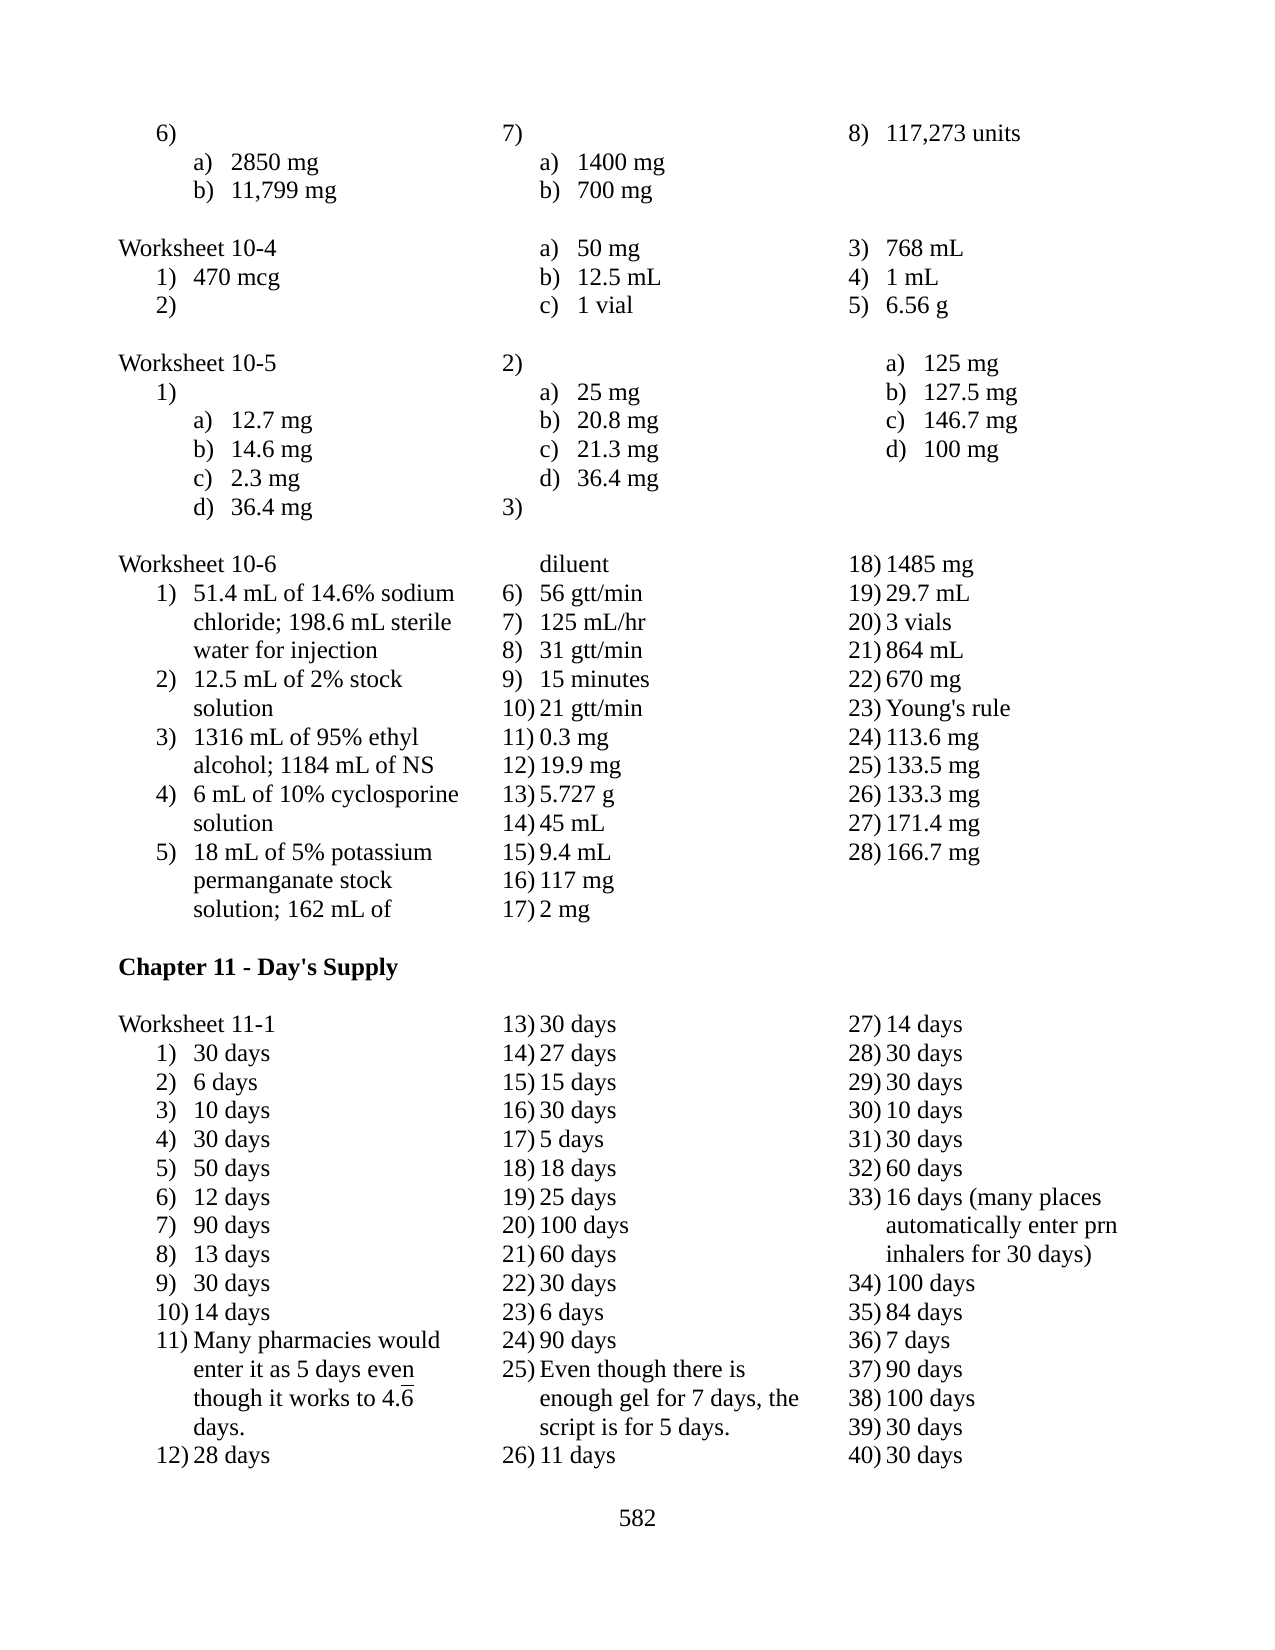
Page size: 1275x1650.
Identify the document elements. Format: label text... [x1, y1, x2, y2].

list 10 days [848, 1096, 1157, 1124]
list 10 days [156, 1096, 464, 1124]
list 30 days [156, 1268, 464, 1297]
list 84 days [848, 1297, 1157, 1326]
list 1400 mg [539, 147, 811, 176]
list 90 days [848, 1354, 1157, 1383]
list 90 days [156, 1211, 464, 1239]
list 30 days [502, 1009, 811, 1038]
list 125 mL/hr [502, 607, 811, 636]
text Worksheet 10-6 [118, 549, 464, 578]
list 864 mL [848, 636, 1157, 664]
list 100 mg [886, 434, 1157, 463]
text Worksheet 11-1 [118, 1009, 464, 1038]
list 30 days [848, 1441, 1157, 1469]
list 171.4 mg [848, 808, 1157, 837]
list 15 minutes [502, 664, 811, 693]
list 7 days [848, 1326, 1157, 1354]
list 29.7 mL [848, 578, 1157, 607]
list 30 days [848, 1412, 1157, 1441]
list 30 days [156, 1038, 464, 1067]
list 14 days [156, 1297, 464, 1326]
list 3 vials [848, 607, 1157, 636]
list 36.4 mg [193, 492, 464, 521]
list 2850 mg [193, 147, 464, 176]
text Chapter 11 - Day's Supply [118, 952, 1157, 981]
list 2 mg [502, 894, 811, 923]
list Young's rule [848, 693, 1157, 722]
list 670 mg [848, 664, 1157, 693]
list 30 days [502, 1268, 811, 1297]
list 14.6 mg [193, 434, 464, 463]
list 21.3 mg [539, 434, 811, 463]
list 5.727 g [502, 779, 811, 808]
list 13 days [156, 1239, 464, 1268]
list 90 days [502, 1326, 811, 1354]
list 166.7 mg [848, 837, 1157, 866]
list 60 days [848, 1153, 1157, 1182]
list 117,273 units [848, 118, 1157, 147]
list 36.4 mg [539, 463, 811, 492]
list 6.56 g [848, 291, 1157, 319]
list 100 days [848, 1268, 1157, 1297]
list 45 mL [502, 808, 811, 837]
list 25 mg [539, 377, 811, 406]
list 146.7 mg [886, 406, 1157, 434]
list 1 vial [539, 291, 811, 319]
list 700 mg [539, 176, 811, 204]
list 15 days [502, 1067, 811, 1096]
list 18 mL of 5% potassium permanganate stock solution; 162 mL of [156, 837, 464, 923]
list 50 days [156, 1153, 464, 1182]
list 19.9 mg [502, 751, 811, 779]
list 9.4 mL [502, 837, 811, 866]
list 27 days [502, 1038, 811, 1067]
list 1 mL [848, 262, 1157, 291]
list 6 mL of 10% cyclosporine solution [156, 779, 464, 837]
list 30 days [502, 1096, 811, 1124]
list 12 days [156, 1182, 464, 1211]
list 768 mL [848, 233, 1157, 262]
list Many pharmacies would enter it as 5 days even though it works to 4.6 days. [156, 1326, 464, 1441]
list 127.5 mg [886, 377, 1157, 406]
list 12.7 mg [193, 406, 464, 434]
list 0.3 mg [502, 722, 811, 751]
list 50 mg [539, 233, 811, 262]
list 25 days [502, 1182, 811, 1211]
list 12.5 mL of 2% stock solution [156, 664, 464, 722]
list 30 days [156, 1124, 464, 1153]
list 12.5 mL [539, 262, 811, 291]
list 16 days (many places automatically enter prn inhalers for 30 days) [848, 1182, 1157, 1268]
list 5 days [502, 1124, 811, 1153]
list 100 days [502, 1211, 811, 1239]
list 117 mg [502, 866, 811, 894]
list diluent [502, 549, 811, 578]
list 11 days [502, 1441, 811, 1469]
list 133.3 mg [848, 779, 1157, 808]
list 470 mcg [156, 262, 464, 291]
text Worksheet 10-4 [118, 233, 464, 262]
list 30 days [848, 1124, 1157, 1153]
list 113.6 mg [848, 722, 1157, 751]
list 1485 mg [848, 549, 1157, 578]
list 1316 mL of 95% ethyl alcohol; 1184 mL of NS [156, 722, 464, 779]
list 6 days [156, 1067, 464, 1096]
list 20.8 mg [539, 406, 811, 434]
list Even though there is enough gel for 7 days, the script is for 5 days. [502, 1354, 811, 1441]
list 133.5 mg [848, 751, 1157, 779]
list 125 mg [886, 348, 1157, 377]
text Worksheet 10-5 [118, 348, 464, 377]
list 11,799 mg [193, 176, 464, 204]
list 21 gtt/min [502, 693, 811, 722]
list 2.3 mg [193, 463, 464, 492]
list 14 days [848, 1009, 1157, 1038]
list 30 days [848, 1067, 1157, 1096]
list 28 days [156, 1441, 464, 1469]
list 60 days [502, 1239, 811, 1268]
list 6 days [502, 1297, 811, 1326]
list 31 gtt/min [502, 636, 811, 664]
list 51.4 mL of 14.6% sodium chloride; 198.6 mL sterile water for injection [156, 578, 464, 664]
list 30 days [848, 1038, 1157, 1067]
list 18 days [502, 1153, 811, 1182]
list 56 gtt/min [502, 578, 811, 607]
list 100 days [848, 1383, 1157, 1412]
